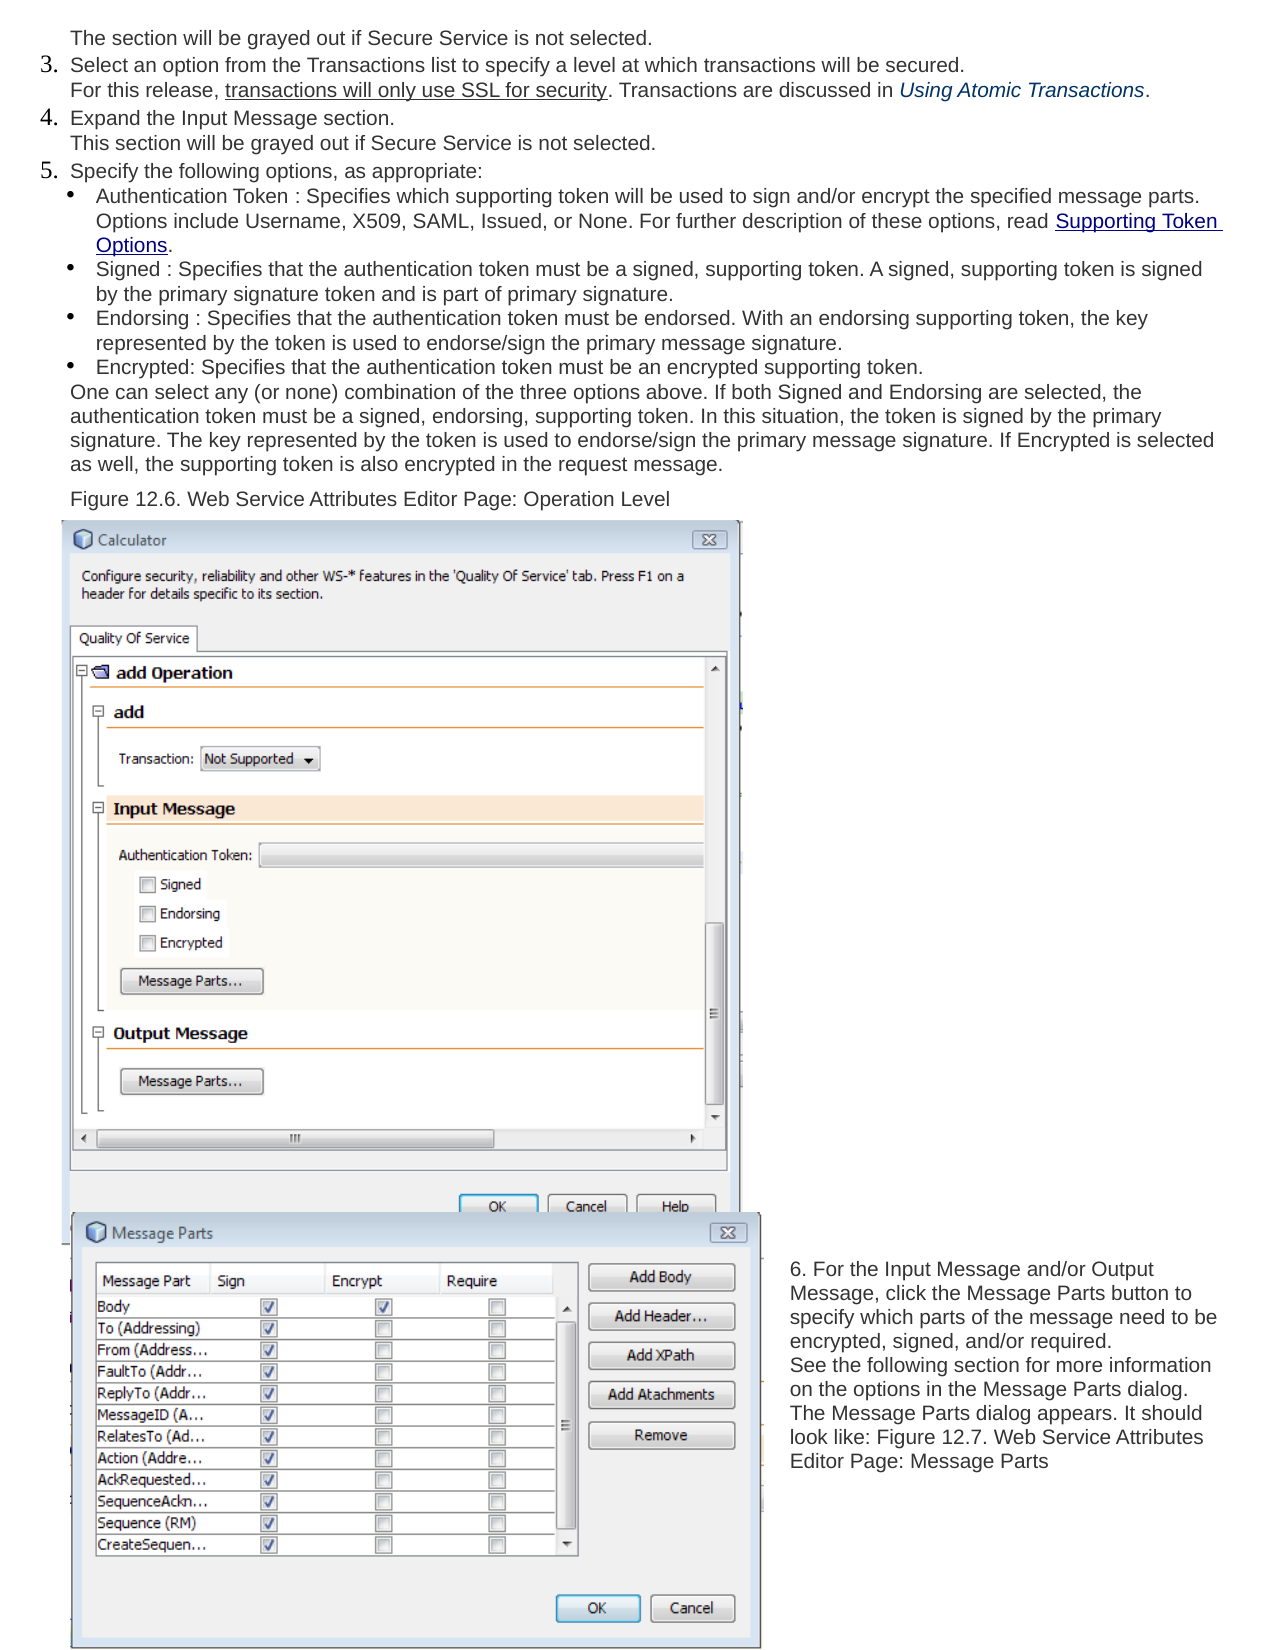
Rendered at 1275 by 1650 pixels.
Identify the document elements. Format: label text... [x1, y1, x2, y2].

picture [61, 520, 764, 1650]
list One can select any (or none) combination of the three options above. If both Signed and Endorsing are selected, the authentication token must be a signed, endorsing, supporting token. In this situation, the token is signed by the primary signature. The key represented by the token is used to endorse/sign the primary message signature. If Encrypted is selected as well, the supporting token is also encrypted in the request message. [44, 379, 1227, 475]
list Authentication Token : Specifies which supporting token will be used to sign and/or encrypt the specified message parts. Options include Username, X509, SAML, Issued, or None. For further description of these options, read Supporting Token Options. [66, 184, 1227, 257]
list The section will be grayed out if Secure Service is not selected. [44, 26, 1227, 49]
list This section will be grayed out if Secure Service is not selected. [44, 131, 1227, 155]
list Endorsing : Specifies that the authentication token must be endorsed. With an endorsing supporting token, the key represented by the token is used to endorse/sign the primary message signature. [66, 306, 1227, 354]
list Encrypted: Specifies that the authentication token must be an encrypted supporting token. [66, 354, 1227, 379]
list Select an option from the Transactions list to specify a level at which transactions will be secured. [44, 49, 1227, 78]
list Figure 12.6. Web Service Attributes Editor Page: Operation Level [44, 475, 1227, 511]
list See the following section for more information on the options in the Message Parts dialog. [764, 1353, 1227, 1401]
list Signed : Specifies that the authentication token must be a signed, supporting token. A signed, supporting token is signed by the primary signature token and is part of primary signature. [66, 257, 1227, 306]
list Expand the Input Message section. [44, 102, 1227, 131]
list For this release, transactions will only use SSL for security. Transactions are discussed in Using Atomic Transactions. [44, 78, 1227, 102]
list The Message Parts dialog appears. It should look like: Figure 12.7. Web Service Attributes Editor Page: Message Parts [764, 1401, 1227, 1472]
list Specify the following options, as appropriate: [44, 155, 1227, 184]
list 6. For the Input Message and/or Output Message, click the Message Parts button to specify which parts of the message need to be encrypted, signed, and/or required. [764, 1257, 1227, 1353]
